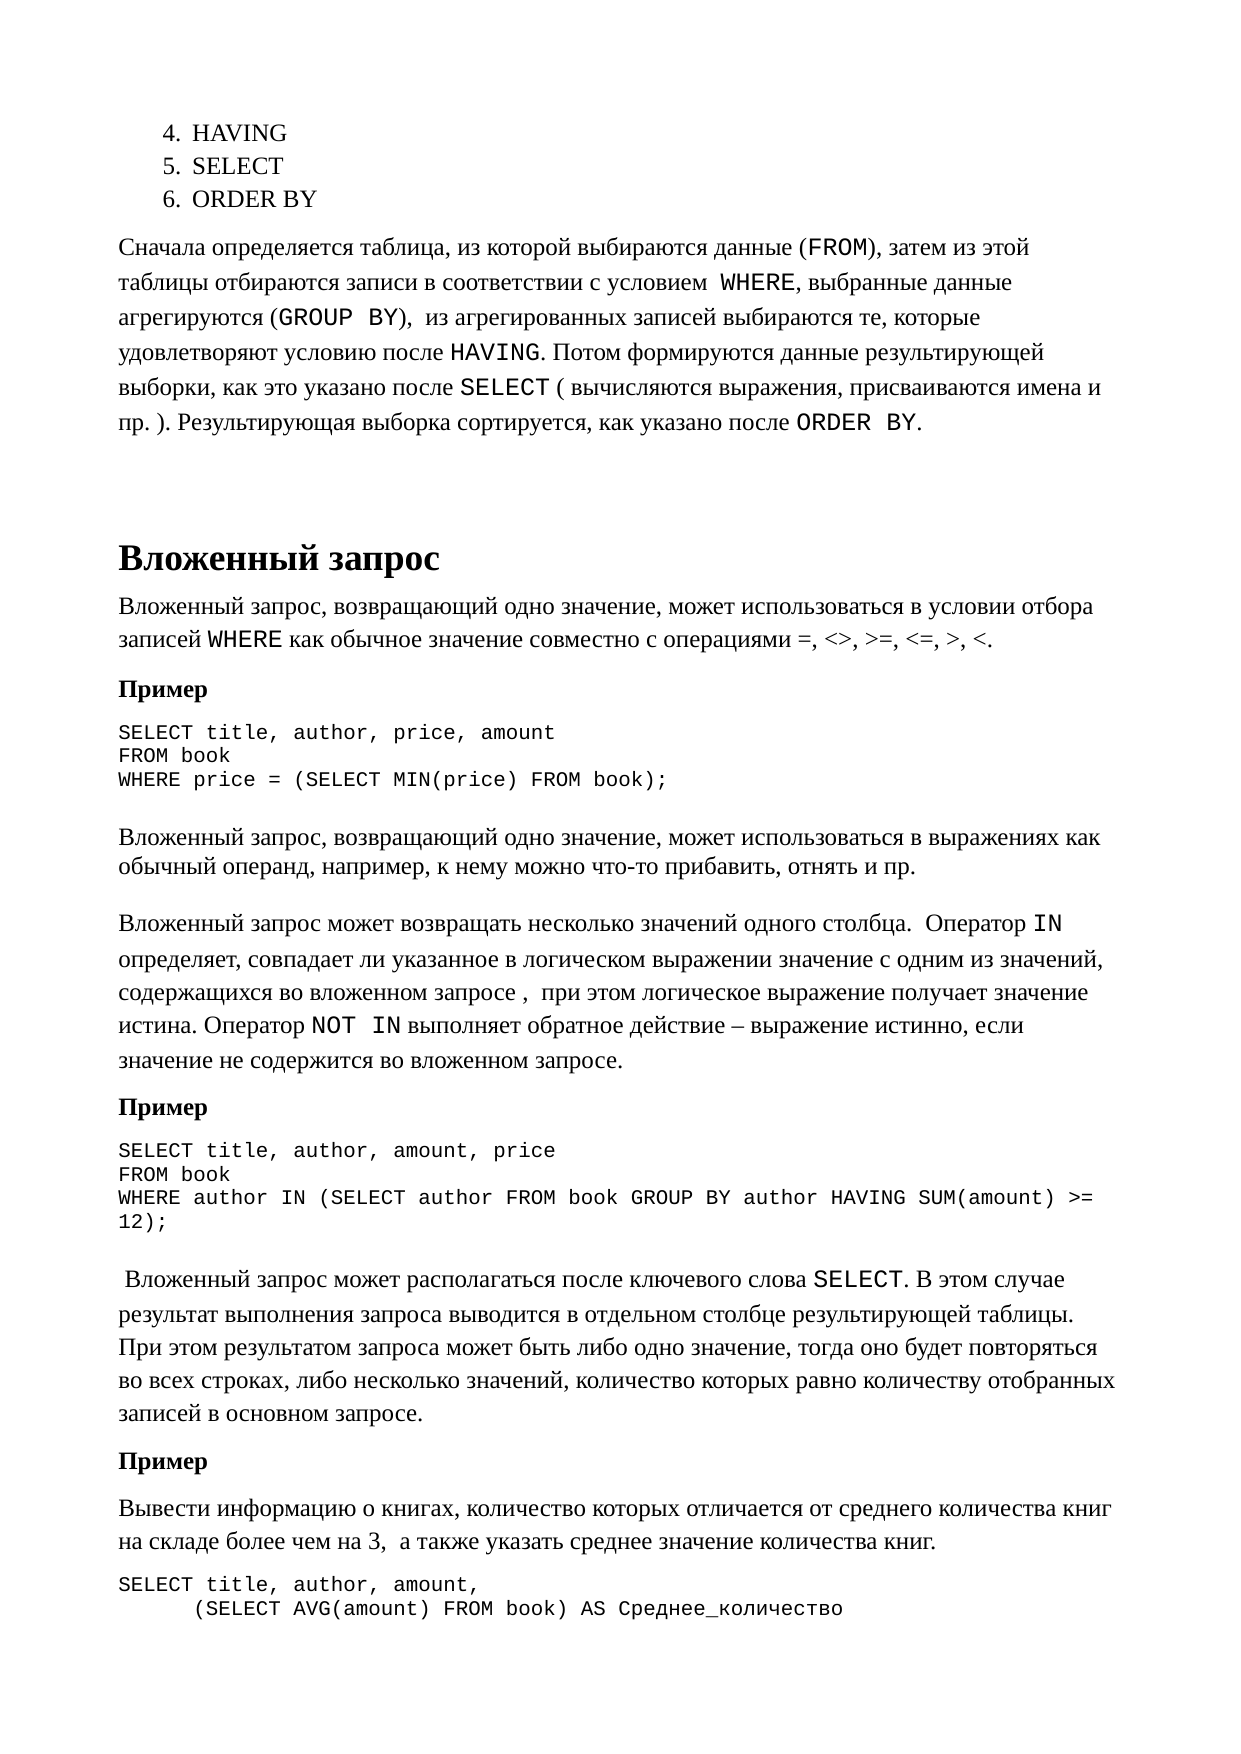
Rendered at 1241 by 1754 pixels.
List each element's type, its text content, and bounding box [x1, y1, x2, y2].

text FROM book [118, 746, 1122, 769]
text SELECT title, author, price, amount [118, 722, 1122, 746]
text Пример [118, 674, 1122, 703]
text SELECT title, author, amount, [118, 1574, 1122, 1598]
text Вывести информацию о книгах, количество которых отличается от среднего количества книг на складе более чем на 3, а также указать среднее значение количества книг. [118, 1493, 1122, 1555]
text (SELECT AVG(amount) FROM book) AS Среднее_количество [118, 1598, 1122, 1621]
text Вложенный запрос, возвращающий одно значение, может использоваться в выражениях как обычный операнд, например, к нему можно что-то прибавить, отнять и пр. [118, 822, 1122, 880]
text Пример [118, 1092, 1122, 1121]
list SELECT [162, 151, 1122, 180]
text FROM book [118, 1164, 1122, 1187]
text Вложенный запрос, возвращающий одно значение, может использоваться в условии отбора записей WHERE как обычное значение совместно с операциями =, <>, >=, <=, >, <. [118, 591, 1122, 655]
text Вложенный запрос может возвращать несколько значений одного столбца. Оператор IN определяет, совпадает ли указанное в логическом выражении значение с одним из значений, содержащихся во вложенном запросе , при этом логическое выражение получает значение истина. Оператор NOT IN выполняет обратное действие – выражение истинно, если значение не содержится во вложенном запросе. [118, 908, 1122, 1073]
list HAVING [162, 118, 1122, 147]
text Пример [118, 1446, 1122, 1474]
text WHERE author IN (SELECT author FROM book GROUP BY author HAVING SUM(amount) >= 12); [118, 1187, 1122, 1234]
subtitle Вложенный запрос [118, 536, 1122, 579]
text SELECT title, author, amount, price [118, 1140, 1122, 1164]
text Вложенный запрос может располагаться после ключевого слова SELECT. В этом случае результат выполнения запроса выводится в отдельном столбце результирующей таблицы. При этом результатом запроса может быть либо одно значение, тогда оно будет повторяться во всех строках, либо несколько значений, количество которых равно количеству отобранных записей в основном запросе. [118, 1264, 1122, 1427]
text Сначала определяется таблица, из которой выбираются данные (FROM), затем из этой таблицы отбираются записи в соответствии с условием WHERE, выбранные данные агрегируются (GROUP BY), из агрегированных записей выбираются те, которые удовлетворяют условию после HAVING. Потом формируются данные результирующей выборки, как это указано после SELECT ( вычисляются выражения, присваиваются имена и пр. ). Результирующая выборка сортируется, как указано после ORDER BY. [118, 232, 1122, 438]
list ORDER BY [162, 184, 1122, 213]
text WHERE price = (SELECT MIN(price) FROM book); [118, 769, 1122, 793]
